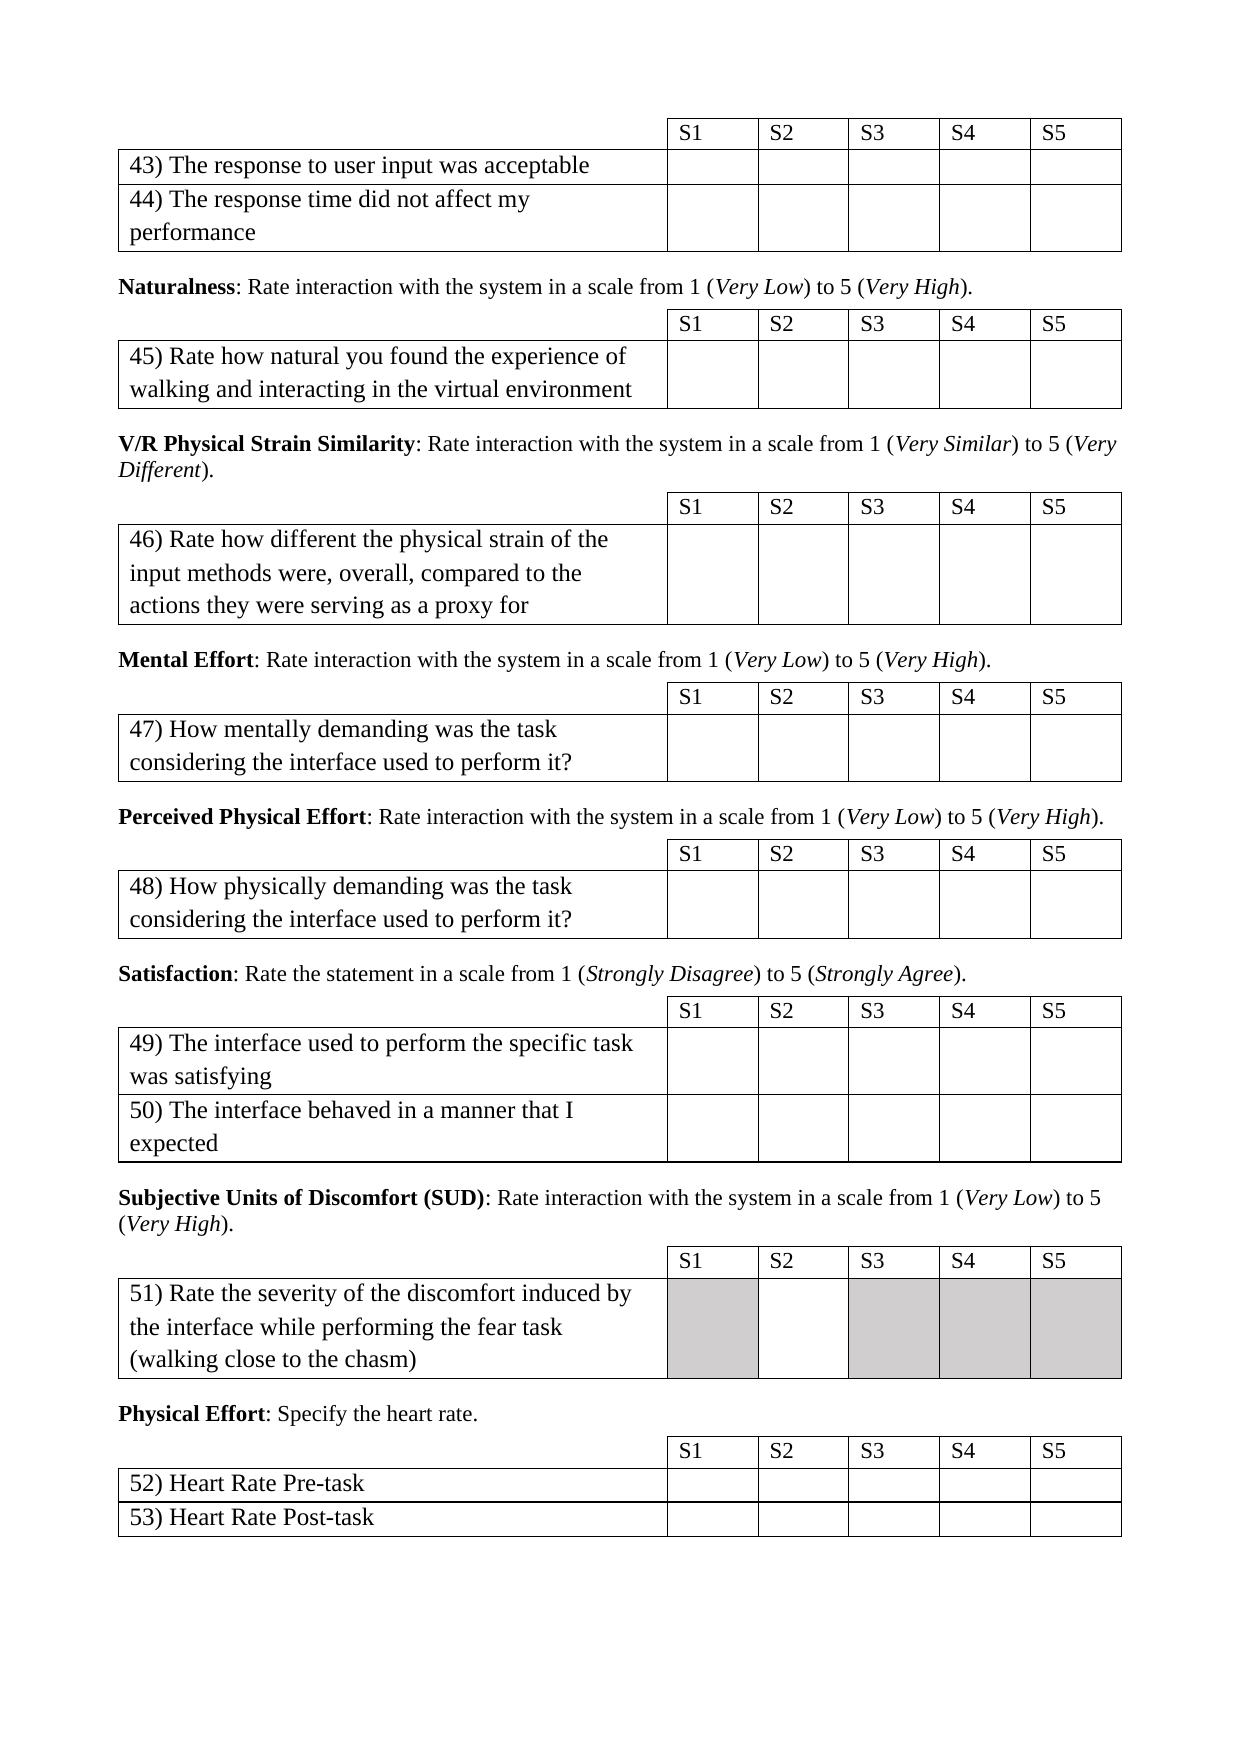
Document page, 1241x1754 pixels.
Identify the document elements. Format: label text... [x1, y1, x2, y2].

subtitle Naturalness: Rate interaction with the system in a scale from 1 (Very Low) to 5 (Very High). [118, 273, 1122, 299]
table_cell 50) The interface behaved in a manner that I expected [119, 1095, 667, 1161]
table_header S5 [1031, 683, 1121, 713]
table_cell [668, 1028, 758, 1094]
table_cell [759, 871, 848, 937]
table_header S3 [849, 493, 939, 523]
table_cell [940, 341, 1030, 407]
table_cell [668, 525, 758, 624]
table_header S5 [1031, 997, 1121, 1027]
table_header S5 [1031, 1247, 1121, 1277]
table_cell [940, 1503, 1030, 1536]
table_header S2 [759, 1437, 848, 1467]
table_cell 45) Rate how natural you found the experience of walking and interacting in the virtual environment [119, 341, 667, 407]
table_header S3 [849, 683, 939, 713]
table_header S1 [668, 119, 758, 149]
subtitle Subjective Units of Discomfort (SUD): Rate interaction with the system in a scale from 1 (Very Low) to 5 (Very High). [118, 1184, 1122, 1237]
table_cell [1031, 1503, 1121, 1536]
table_header S5 [1031, 493, 1121, 523]
table_cell [849, 341, 939, 407]
table_cell [668, 715, 758, 781]
table_cell [940, 1028, 1030, 1094]
table_header S5 [1031, 119, 1121, 149]
table_header [118, 118, 667, 149]
table_cell 52) Heart Rate Pre-task [119, 1469, 667, 1501]
table_cell [1031, 150, 1121, 183]
table_cell [1031, 525, 1121, 624]
table_cell [940, 871, 1030, 937]
table_cell [849, 525, 939, 624]
table_header [118, 492, 667, 523]
table_header [118, 682, 667, 713]
table_header [118, 1246, 667, 1277]
table_cell [940, 185, 1030, 251]
table_cell [668, 150, 758, 183]
table_cell [1031, 1095, 1121, 1161]
table_header S2 [759, 997, 848, 1027]
table_header S4 [940, 1437, 1030, 1467]
table_header S1 [668, 493, 758, 523]
table_cell 44) The response time did not affect my performance [119, 185, 667, 251]
table_cell 48) How physically demanding was the task considering the interface used to perform it? [119, 871, 667, 937]
table_cell [940, 1279, 1030, 1378]
subtitle Perceived Physical Effort: Rate interaction with the system in a scale from 1 (Very Low) to 5 (Very High). [118, 803, 1122, 829]
table_cell [1031, 715, 1121, 781]
table_header [118, 1436, 667, 1467]
table_cell [849, 871, 939, 937]
table_cell [849, 1469, 939, 1501]
table_cell [759, 185, 848, 251]
table_cell [940, 150, 1030, 183]
table_cell [940, 715, 1030, 781]
table_header S3 [849, 119, 939, 149]
table_cell 51) Rate the severity of the discomfort induced by the interface while performing the fear task (walking close to the chasm) [119, 1279, 667, 1378]
table_header [118, 996, 667, 1027]
table_cell 49) The interface used to perform the specific task was satisfying [119, 1028, 667, 1094]
table_header S5 [1031, 1437, 1121, 1467]
table_cell [668, 1279, 758, 1378]
table_header S3 [849, 1247, 939, 1277]
table_header S1 [668, 1247, 758, 1277]
table_cell [668, 185, 758, 251]
table_cell [668, 1095, 758, 1161]
subtitle Physical Effort: Specify the heart rate. [118, 1400, 1122, 1427]
table_header S2 [759, 1247, 848, 1277]
table_cell [1031, 185, 1121, 251]
table_header S2 [759, 310, 848, 340]
table_header S4 [940, 493, 1030, 523]
table_header S3 [849, 840, 939, 870]
table_cell [759, 1503, 848, 1536]
table_cell [1031, 1469, 1121, 1501]
table_cell [849, 150, 939, 183]
table_header S4 [940, 1247, 1030, 1277]
table_header S4 [940, 683, 1030, 713]
table_header [118, 839, 667, 870]
table_header [118, 309, 667, 340]
table_cell [759, 1469, 848, 1501]
table_header S3 [849, 997, 939, 1027]
table_header S4 [940, 840, 1030, 870]
table_cell [849, 1095, 939, 1161]
subtitle Satisfaction: Rate the statement in a scale from 1 (Strongly Disagree) to 5 (Strongly Agree). [118, 960, 1122, 986]
subtitle V/R Physical Strain Similarity: Rate interaction with the system in a scale from 1 (Very Similar) to 5 (Very Different). [118, 430, 1122, 483]
table_cell [668, 1469, 758, 1501]
table_cell 47) How mentally demanding was the task considering the interface used to perform it? [119, 715, 667, 781]
table_header S3 [849, 1437, 939, 1467]
table_header S2 [759, 683, 848, 713]
table_cell [849, 1028, 939, 1094]
table_header S1 [668, 840, 758, 870]
table_header S1 [668, 1437, 758, 1467]
subtitle Mental Effort: Rate interaction with the system in a scale from 1 (Very Low) to 5 (Very High). [118, 646, 1122, 673]
table_cell 53) Heart Rate Post-task [119, 1503, 667, 1536]
table_header S2 [759, 840, 848, 870]
table_cell [849, 715, 939, 781]
table_cell [668, 1503, 758, 1536]
table_cell [759, 525, 848, 624]
table_header S2 [759, 493, 848, 523]
table_cell [668, 871, 758, 937]
table_cell [1031, 1028, 1121, 1094]
table_cell [668, 341, 758, 407]
table_cell [940, 525, 1030, 624]
table_header S4 [940, 119, 1030, 149]
table_cell [759, 1095, 848, 1161]
table_cell [849, 1279, 939, 1378]
table_cell [849, 185, 939, 251]
table_cell [940, 1095, 1030, 1161]
table_cell [759, 150, 848, 183]
table_cell [1031, 341, 1121, 407]
table_cell [849, 1503, 939, 1536]
table_header S1 [668, 683, 758, 713]
table_cell [759, 1279, 848, 1378]
table_header S3 [849, 310, 939, 340]
table_header S5 [1031, 310, 1121, 340]
table_cell [940, 1469, 1030, 1501]
table_header S4 [940, 997, 1030, 1027]
table_cell [1031, 871, 1121, 937]
table_cell 43) The response to user input was acceptable [119, 150, 667, 183]
table_cell 46) Rate how different the physical strain of the input methods were, overall, compared to the actions they were serving as a proxy for [119, 525, 667, 624]
table_header S1 [668, 997, 758, 1027]
table_cell [759, 1028, 848, 1094]
table_header S2 [759, 119, 848, 149]
table_header S5 [1031, 840, 1121, 870]
table_header S4 [940, 310, 1030, 340]
table_header S1 [668, 310, 758, 340]
table_cell [1031, 1279, 1121, 1378]
table_cell [759, 715, 848, 781]
table_cell [759, 341, 848, 407]
